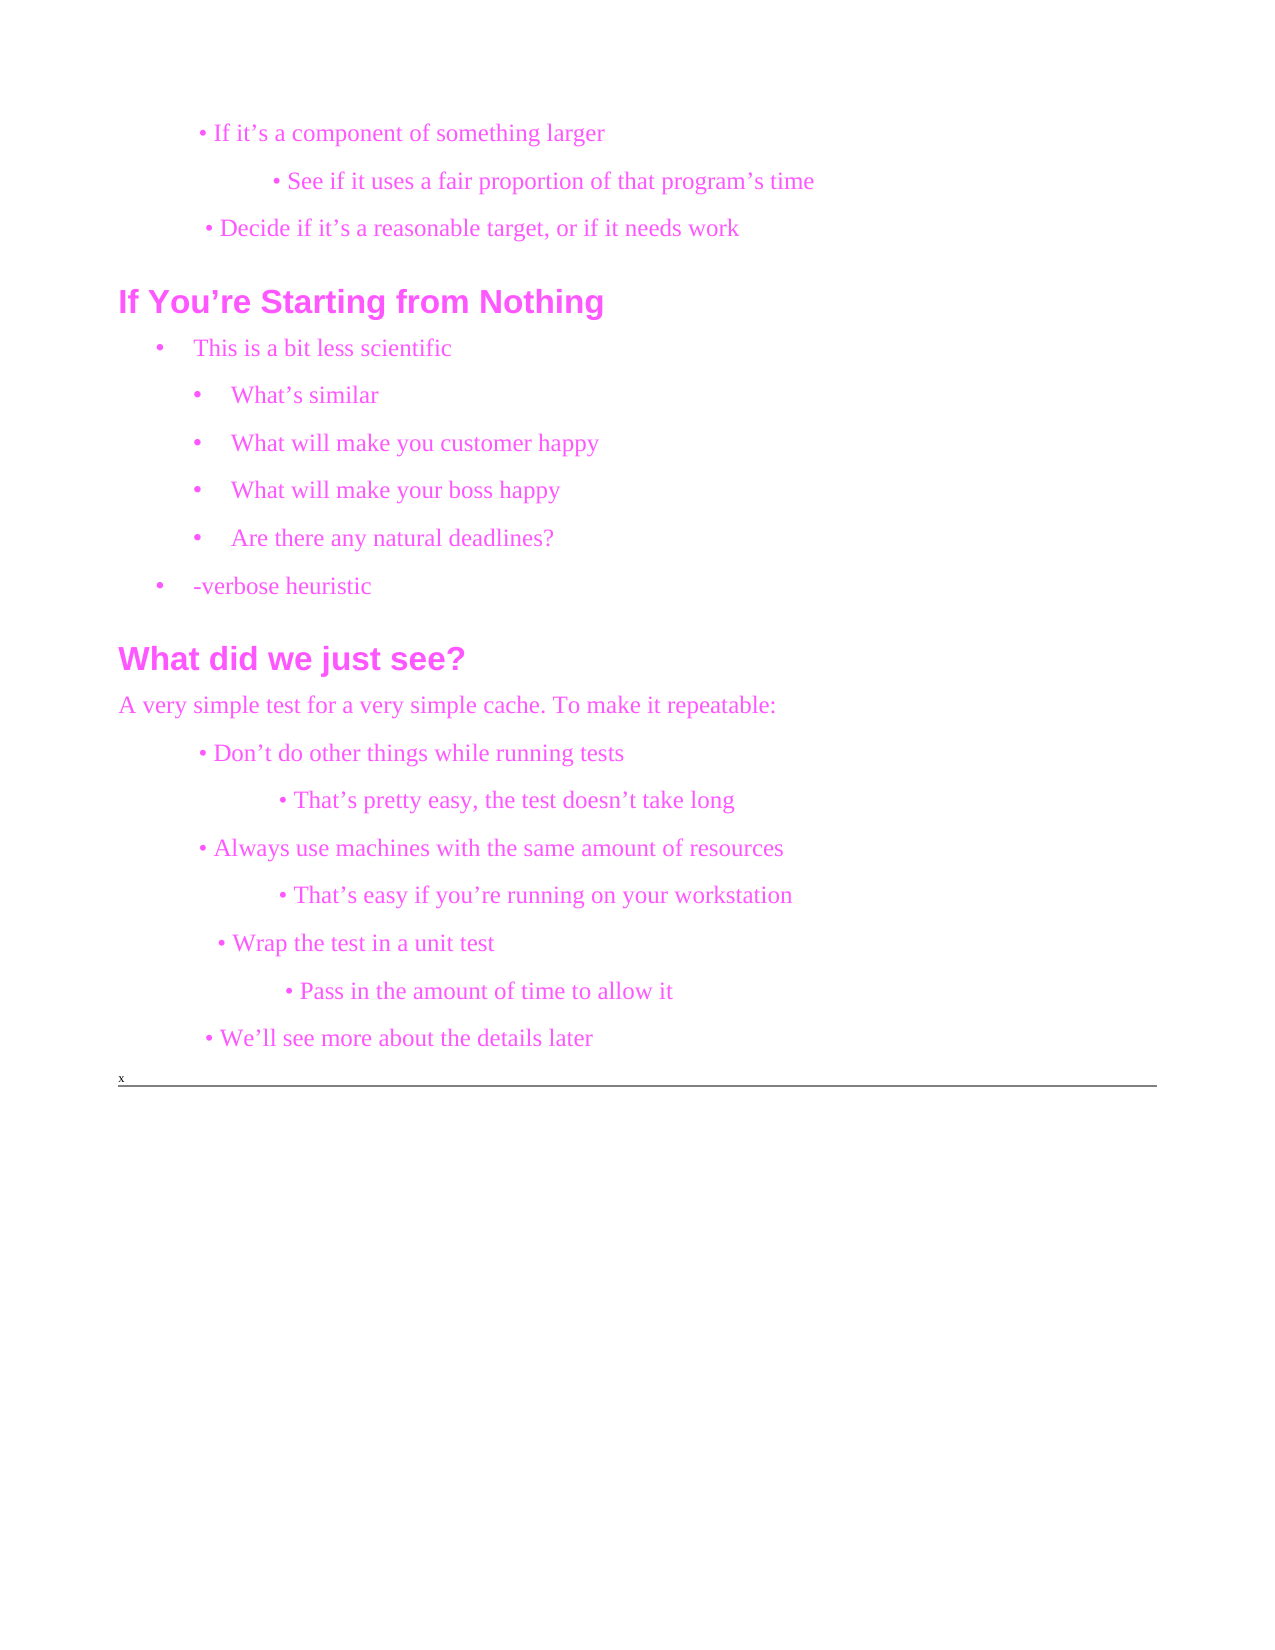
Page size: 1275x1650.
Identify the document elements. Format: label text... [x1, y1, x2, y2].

list Are there any natural deadlines? [193, 523, 1157, 552]
text • That’s pretty easy, the test doesn’t take long [118, 785, 1157, 814]
text • If it’s a component of something larger [118, 118, 1157, 147]
text • That’s easy if you’re running on your workstation [118, 881, 1157, 909]
list What will make your boss happy [193, 476, 1157, 504]
text A very simple test for a very simple cache. To make it repeatable: [118, 690, 1157, 719]
text • We’ll see more about the details later [118, 1023, 1157, 1052]
text • Always use machines with the same amount of resources [118, 833, 1157, 862]
list This is a bit less scientific [156, 333, 1157, 361]
text x [118, 1071, 1157, 1085]
text • Pass in the amount of time to allow it [118, 976, 1157, 1004]
list What’s similar [193, 380, 1157, 409]
text • Decide if it’s a reasonable target, or if it needs work [118, 213, 1157, 242]
list -verbose heuristic [156, 571, 1157, 599]
subtitle What did we just see? [118, 639, 1157, 678]
list What will make you customer happy [193, 428, 1157, 457]
text • Wrap the test in a unit test [118, 928, 1157, 957]
text • Don’t do other things while running tests [118, 738, 1157, 766]
subtitle If You’re Starting from Nothing [118, 282, 1157, 320]
text • See if it uses a fair proportion of that program’s time [118, 166, 1157, 194]
